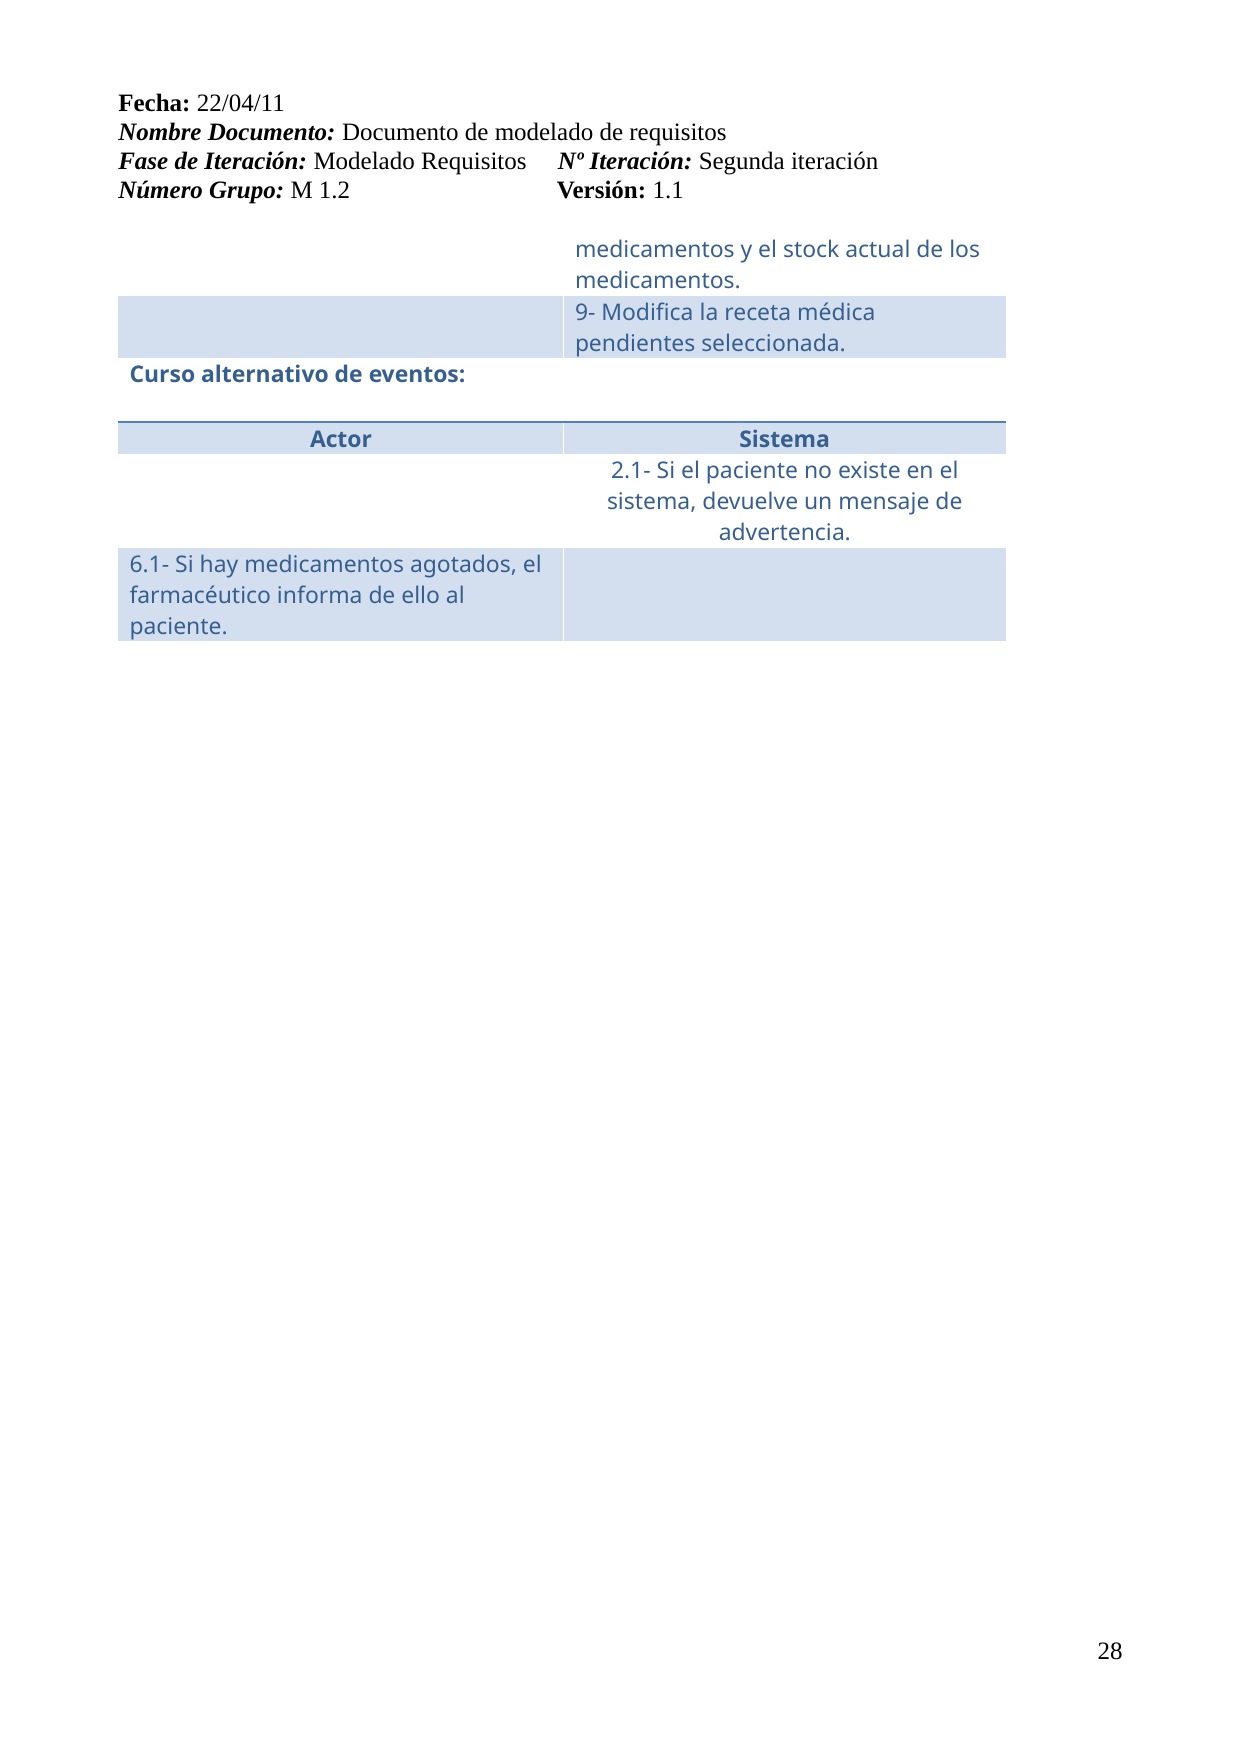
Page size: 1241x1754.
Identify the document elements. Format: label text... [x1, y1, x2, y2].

table_cell 2.1- Si el paciente no existe en el sistema, devuelve un mensaje de advertencia. [564, 454, 1006, 548]
table_cell medicamentos y el stock actual de los medicamentos. [564, 233, 1006, 296]
table_cell [564, 548, 1006, 641]
table_cell Actor [118, 423, 563, 454]
table_cell [118, 296, 563, 358]
table_cell 6.1- Si hay medicamentos agotados, el farmacéutico informa de ello al paciente. [118, 548, 563, 641]
table_cell Curso alternativo de eventos: [118, 358, 1006, 421]
table_cell Sistema [564, 423, 1006, 454]
table_cell 9- Modifica la receta médica pendientes seleccionada. [564, 296, 1006, 358]
table_cell [118, 233, 563, 296]
table_cell [118, 454, 563, 548]
